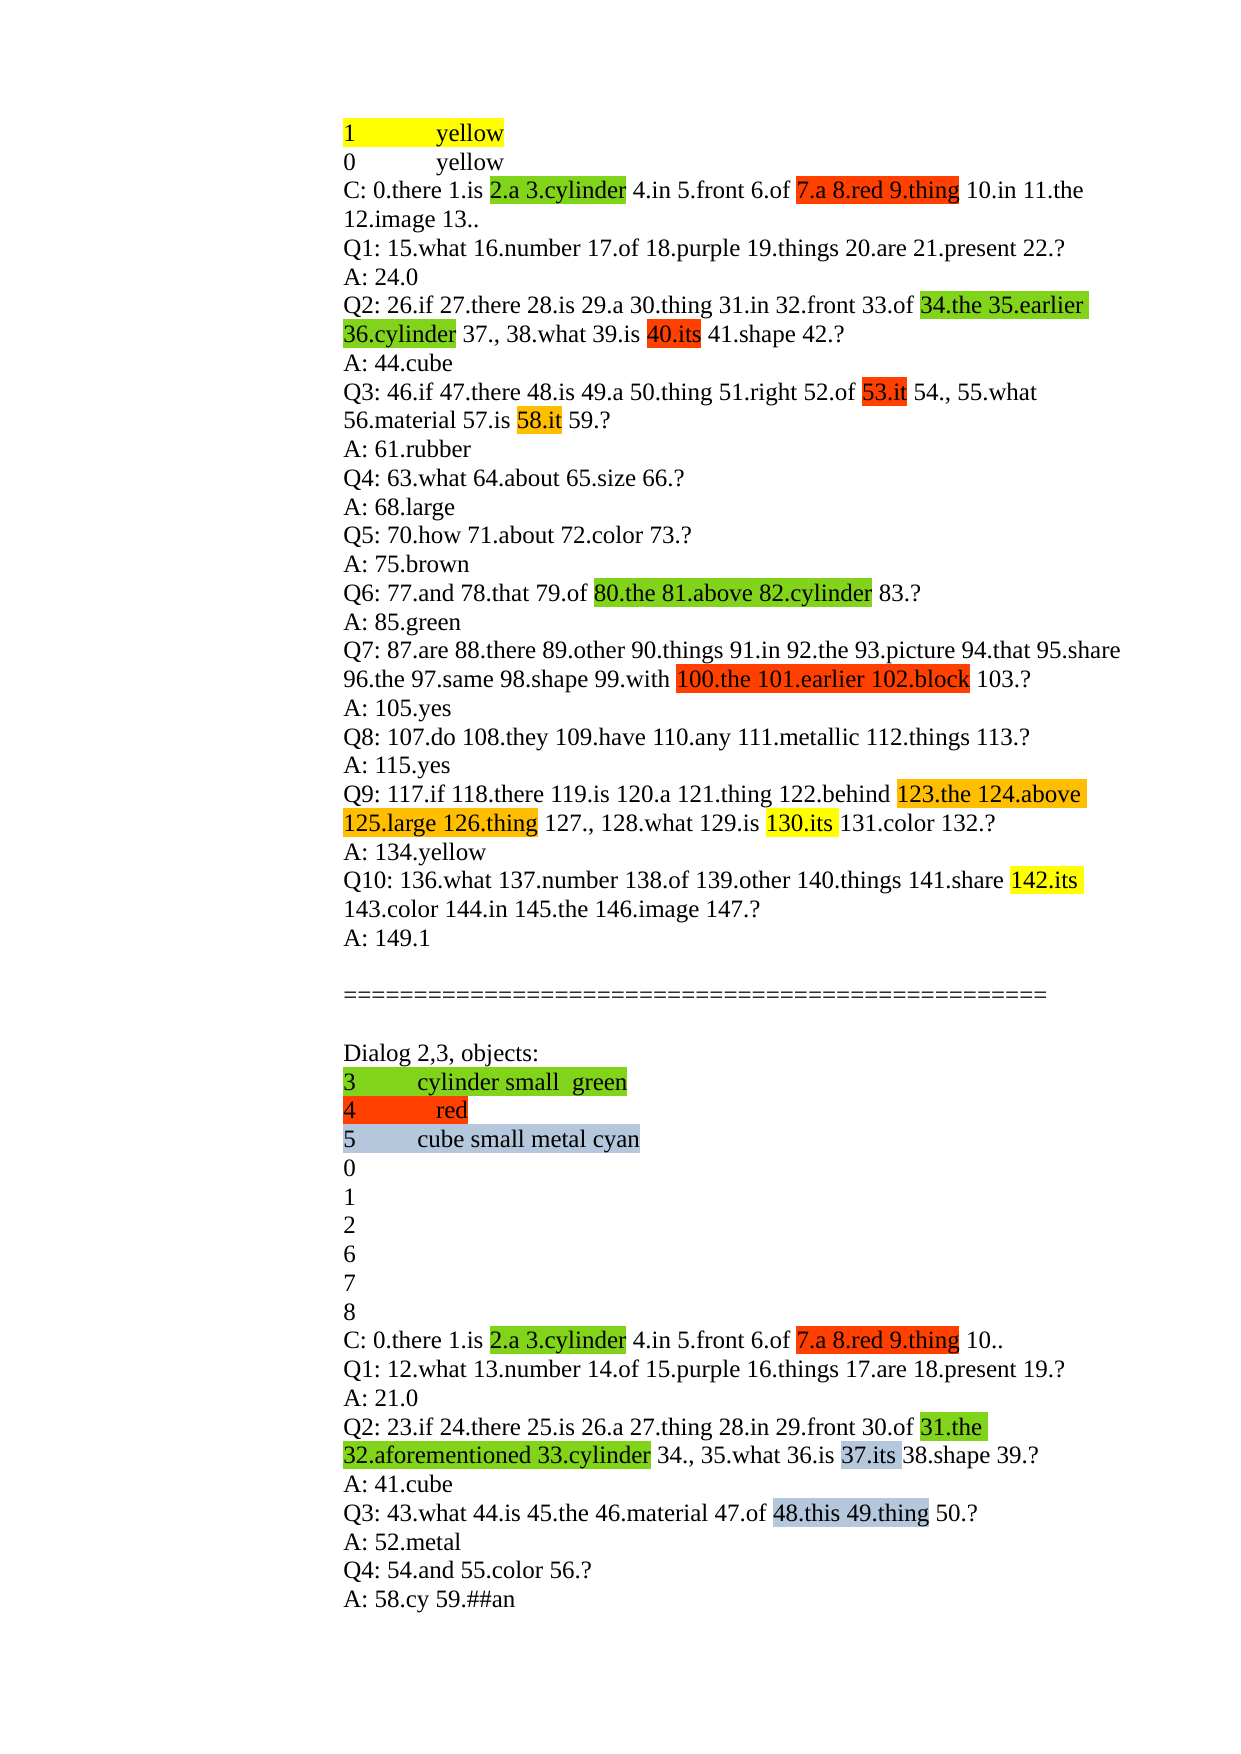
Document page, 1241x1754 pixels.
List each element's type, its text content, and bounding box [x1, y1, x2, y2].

text 1 [343, 1182, 1122, 1211]
text A: 134.yellow [343, 837, 1122, 866]
text A: 149.1 [343, 923, 1122, 952]
text A: 75.brown [343, 549, 1122, 578]
text A: 85.green [343, 607, 1122, 636]
text Q10: 136.what 137.number 138.of 139.other 140.things 141.share 142.its 143.color 144.in 145.the 146.image 147.? [343, 866, 1122, 923]
text Q9: 117.if 118.there 119.is 120.a 121.thing 122.behind 123.the 124.above 125.large 126.thing 127., 128.what 129.is 130.its 131.color 132.? [343, 779, 1122, 837]
text Q1: 15.what 16.number 17.of 18.purple 19.things 20.are 21.present 22.? [343, 233, 1122, 262]
text Q2: 23.if 24.there 25.is 26.a 27.thing 28.in 29.front 30.of 31.the 32.aforementioned 33.cylinder 34., 35.what 36.is 37.its 38.shape 39.? [343, 1412, 1122, 1469]
text A: 41.cube [343, 1469, 1122, 1498]
text Q5: 70.how 71.about 72.color 73.? [343, 521, 1122, 549]
text Dialog 2,3, objects: [343, 1038, 1122, 1067]
text Q4: 63.what 64.about 65.size 66.? [343, 463, 1122, 492]
text Q1: 12.what 13.number 14.of 15.purple 16.things 17.are 18.present 19.? [343, 1354, 1122, 1383]
text A: 68.large [343, 492, 1122, 521]
text Q3: 43.what 44.is 45.the 46.material 47.of 48.this 49.thing 50.? [343, 1498, 1122, 1527]
text 0 yellow [343, 147, 1122, 176]
text A: 52.metal [343, 1527, 1122, 1556]
text Q2: 26.if 27.there 28.is 29.a 30.thing 31.in 32.front 33.of 34.the 35.earlier 36.cylinder 37., 38.what 39.is 40.its 41.shape 42.? [343, 291, 1122, 348]
text A: 61.rubber [343, 434, 1122, 463]
text A: 58.cy 59.##an [343, 1584, 1122, 1613]
text C: 0.there 1.is 2.a 3.cylinder 4.in 5.front 6.of 7.a 8.red 9.thing 10.in 11.the 12.image 13.. [343, 176, 1122, 233]
text Q8: 107.do 108.they 109.have 110.any 111.metallic 112.things 113.? [343, 722, 1122, 751]
text ================================================== [343, 981, 1122, 1009]
text A: 115.yes [343, 751, 1122, 779]
text 6 [343, 1239, 1122, 1268]
text Q6: 77.and 78.that 79.of 80.the 81.above 82.cylinder 83.? [343, 578, 1122, 607]
text 5 cube small metal cyan [343, 1124, 1122, 1153]
text Q3: 46.if 47.there 48.is 49.a 50.thing 51.right 52.of 53.it 54., 55.what 56.material 57.is 58.it 59.? [343, 377, 1122, 434]
text A: 105.yes [343, 693, 1122, 722]
text 3 cylinder small green [343, 1067, 1122, 1096]
text A: 44.cube [343, 348, 1122, 377]
text C: 0.there 1.is 2.a 3.cylinder 4.in 5.front 6.of 7.a 8.red 9.thing 10.. [343, 1326, 1122, 1354]
text 0 [343, 1153, 1122, 1182]
text A: 21.0 [343, 1383, 1122, 1412]
text A: 24.0 [343, 262, 1122, 291]
text Q4: 54.and 55.color 56.? [343, 1556, 1122, 1584]
text 7 [343, 1268, 1122, 1297]
text Q7: 87.are 88.there 89.other 90.things 91.in 92.the 93.picture 94.that 95.share 96.the 97.same 98.shape 99.with 100.the 101.earlier 102.block 103.? [343, 636, 1122, 693]
text 1 yellow [343, 118, 1122, 147]
text 4 red [343, 1096, 1122, 1124]
text 8 [343, 1297, 1122, 1326]
text 2 [343, 1211, 1122, 1239]
